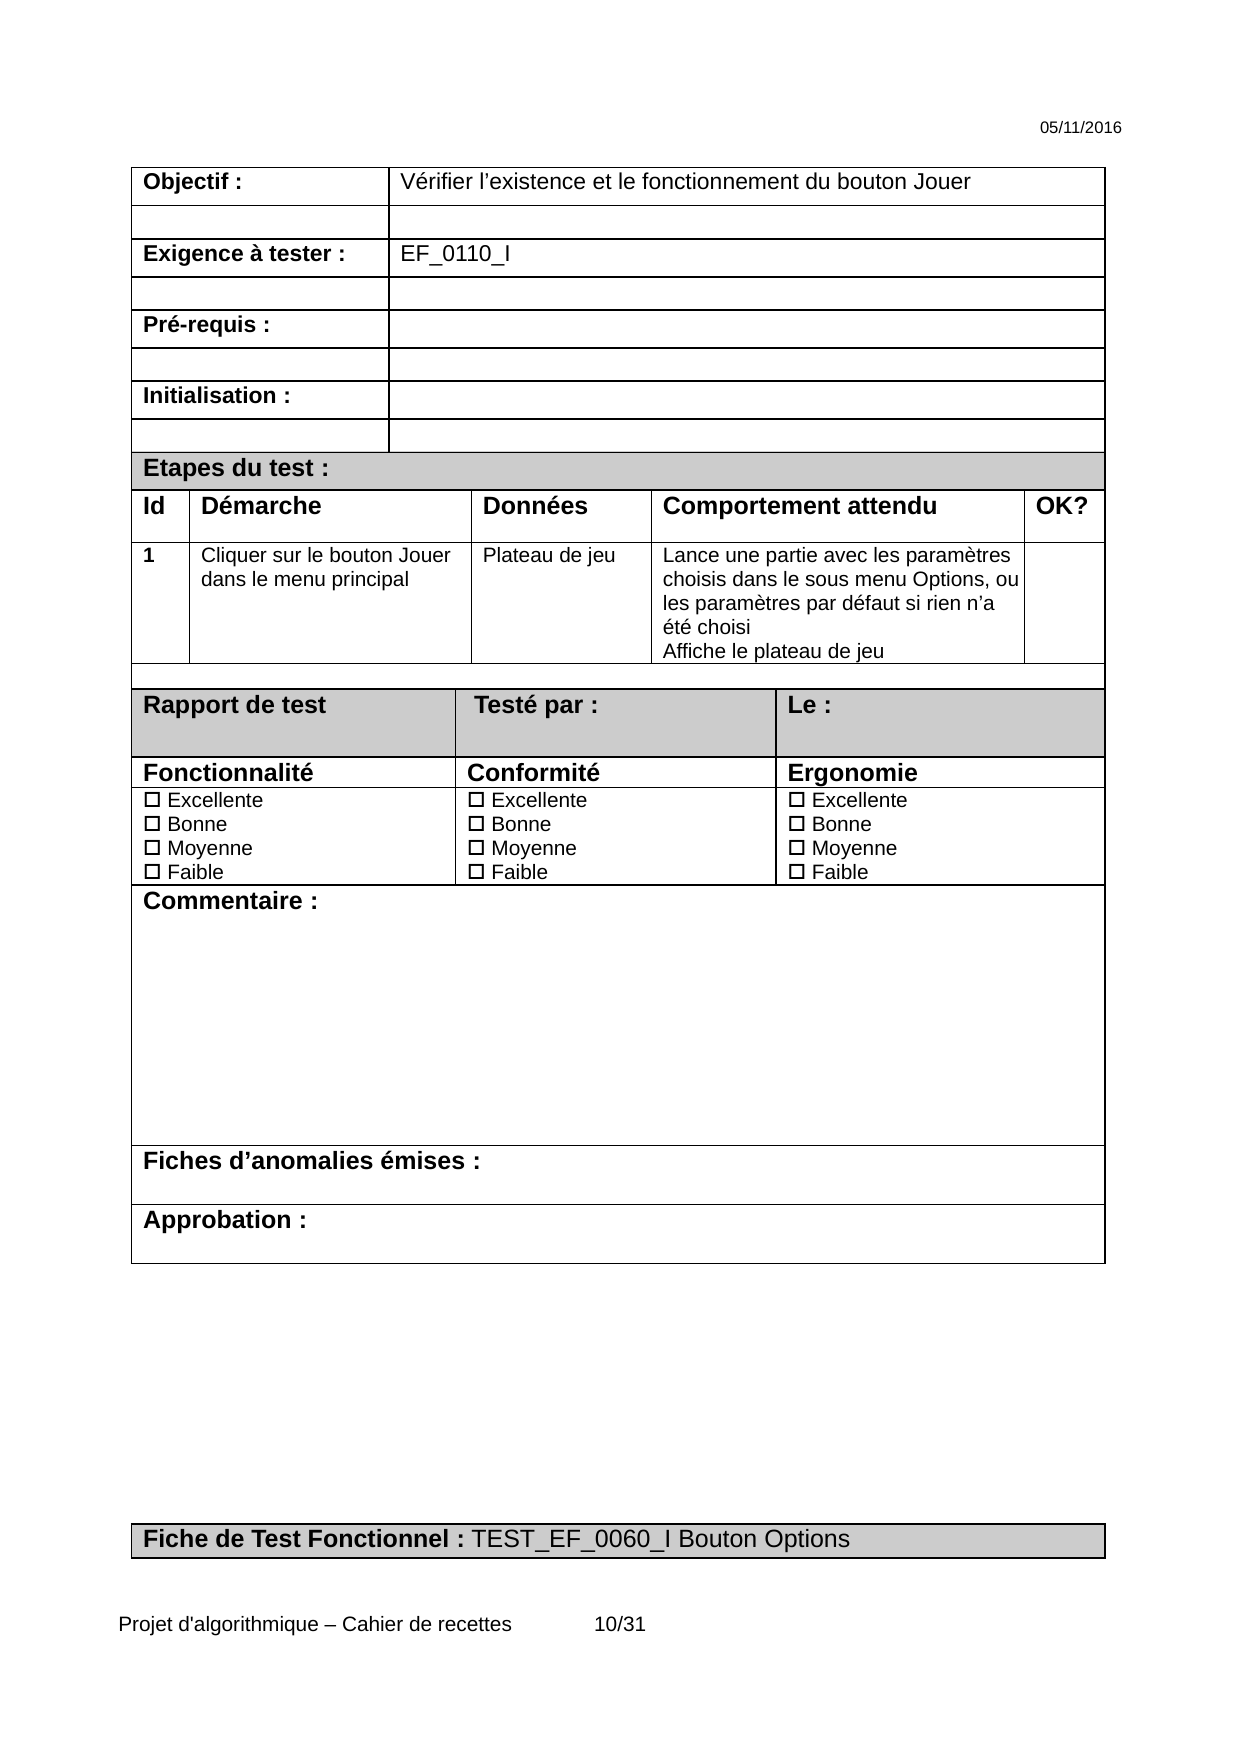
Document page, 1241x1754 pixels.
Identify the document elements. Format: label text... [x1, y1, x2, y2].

table_cell Id [132, 491, 189, 541]
table_cell Testé par : [456, 690, 775, 756]
table_cell Lance une partie avec les paramètres choisis dans le sous menu Options, ou les paramètres par défaut si rien n’a été choisi Affiche le plateau de jeu [652, 543, 1024, 663]
table_cell Cliquer sur le bouton Jouer dans le menu principal [190, 543, 471, 663]
table_cell Plateau de jeu [472, 543, 651, 663]
table_cell [390, 420, 1104, 451]
table_cell [1025, 543, 1104, 663]
table_cell Rapport de test [132, 690, 455, 756]
table_cell [132, 278, 388, 309]
table_cell [390, 278, 1104, 309]
table_cell Comportement attendu [652, 491, 1024, 541]
table_cell Conformité [456, 758, 775, 786]
table_cell Commentaire : [132, 886, 1104, 1144]
table_header Fiche de Test Fonctionnel : TEST_EF_0060_I Bouton Options [132, 1525, 1104, 1557]
table_cell 1 [132, 543, 189, 663]
table_cell EF_0110_I [390, 240, 1104, 276]
table_cell Exigence à tester : [132, 240, 388, 276]
table_cell Etapes du test : [132, 453, 1104, 489]
table_cell [132, 349, 388, 380]
table_cell Données [472, 491, 651, 541]
table_cell [390, 349, 1104, 380]
table_cell Démarche [190, 491, 471, 541]
table_cell Ergonomie [777, 758, 1104, 786]
table_cell [132, 420, 388, 451]
table_cell Approbation : [132, 1205, 1104, 1263]
table_cell □ Excellente □ Bonne □ Moyenne □ Faible [456, 788, 775, 884]
table_cell Objectif : [132, 168, 388, 205]
table_cell [390, 311, 1104, 347]
table_cell Le : [777, 690, 1104, 756]
table_cell [390, 382, 1104, 418]
table_cell Fonctionnalité [132, 758, 455, 786]
table_cell [132, 206, 388, 238]
table_cell OK? [1025, 491, 1104, 541]
table_cell □ Excellente □ Bonne □ Moyenne □ Faible [777, 788, 1104, 884]
table_cell □ Excellente □ Bonne □ Moyenne □ Faible [132, 788, 455, 884]
table_cell Pré-requis : [132, 311, 388, 347]
table_cell Fiches d’anomalies émises : [132, 1146, 1104, 1203]
table_cell [132, 664, 1104, 688]
table_cell Vérifier l’existence et le fonctionnement du bouton Jouer [390, 168, 1104, 205]
table_cell Initialisation : [132, 382, 388, 418]
table_cell [390, 206, 1104, 238]
